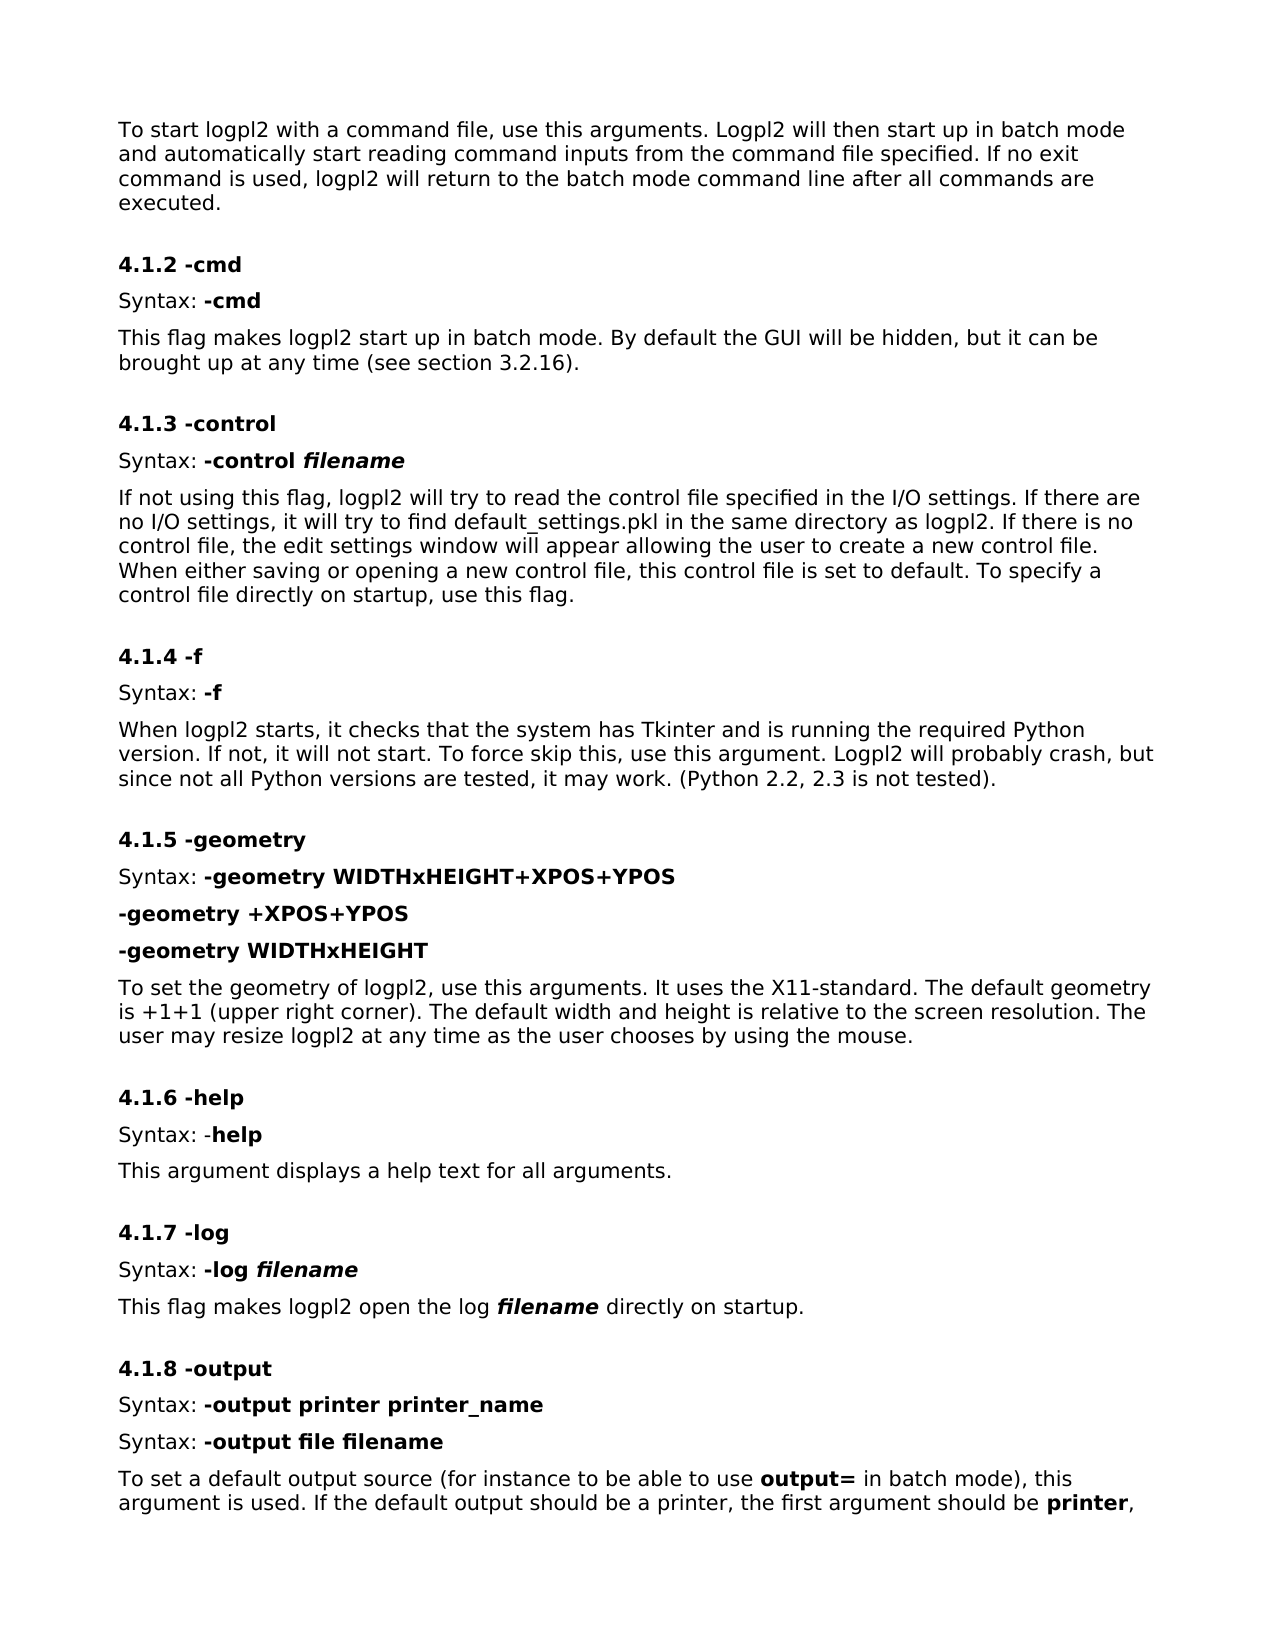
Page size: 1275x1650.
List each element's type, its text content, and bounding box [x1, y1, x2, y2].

text This flag makes logpl2 start up in batch mode. By default the GUI will be hidden, but it can be brought up at any time (see section 3.2.16). [118, 326, 1157, 375]
text Syntax: -geometry WIDTHxHEIGHT+XPOS+YPOS [118, 865, 1157, 889]
text If not using this flag, logpl2 will try to read the control file specified in the I/O settings. If there are no I/O settings, it will try to find default_settings.pkl in the same directory as logpl2. If there is no control file, the edit settings window will appear allowing the user to create a new control file. When either saving or opening a new control file, this control file is set to default. To specify a control file directly on startup, use this flag. [118, 486, 1157, 607]
text This flag makes logpl2 open the log filename directly on startup. [118, 1295, 1157, 1319]
subtitle 4.1.8 -output [118, 1357, 1157, 1381]
text -geometry +XPOS+YPOS [118, 902, 1157, 926]
text To set the geometry of logpl2, use this arguments. It uses the X11-standard. The default geometry is +1+1 (upper right corner). The default width and height is relative to the screen resolution. The user may resize logpl2 at any time as the user chooses by using the mouse. [118, 976, 1157, 1048]
text When logpl2 starts, it checks that the system has Tkinter and is running the required Python version. If not, it will not start. To force skip this, use this argument. Logpl2 will probably crash, but since not all Python versions are tested, it may work. (Python 2.2, 2.3 is not tested). [118, 718, 1157, 791]
text Syntax: -help [118, 1123, 1157, 1147]
text To start logpl2 with a command file, use this arguments. Logpl2 will then start up in batch mode and automatically start reading command inputs from the command file specified. If no exit command is used, logpl2 will return to the batch mode command line after all commands are executed. [118, 118, 1157, 215]
subtitle 4.1.2 -cmd [118, 253, 1157, 277]
text Syntax: -f [118, 681, 1157, 706]
text Syntax: -output file filename [118, 1430, 1157, 1454]
subtitle 4.1.6 -help [118, 1086, 1157, 1110]
subtitle 4.1.3 -control [118, 412, 1157, 437]
subtitle 4.1.4 -f [118, 645, 1157, 669]
subtitle 4.1.7 -log [118, 1221, 1157, 1246]
text This argument displays a help text for all arguments. [118, 1159, 1157, 1184]
subtitle 4.1.5 -geometry [118, 828, 1157, 853]
text Syntax: -cmd [118, 289, 1157, 314]
text Syntax: -control filename [118, 449, 1157, 473]
text Syntax: -log filename [118, 1258, 1157, 1282]
text -geometry WIDTHxHEIGHT [118, 939, 1157, 963]
text To set a default output source (for instance to be able to use output= in batch mode), this argument is used. If the default output should be a printer, the first argument should be printer, [118, 1467, 1157, 1515]
text Syntax: -output printer printer_name [118, 1393, 1157, 1418]
